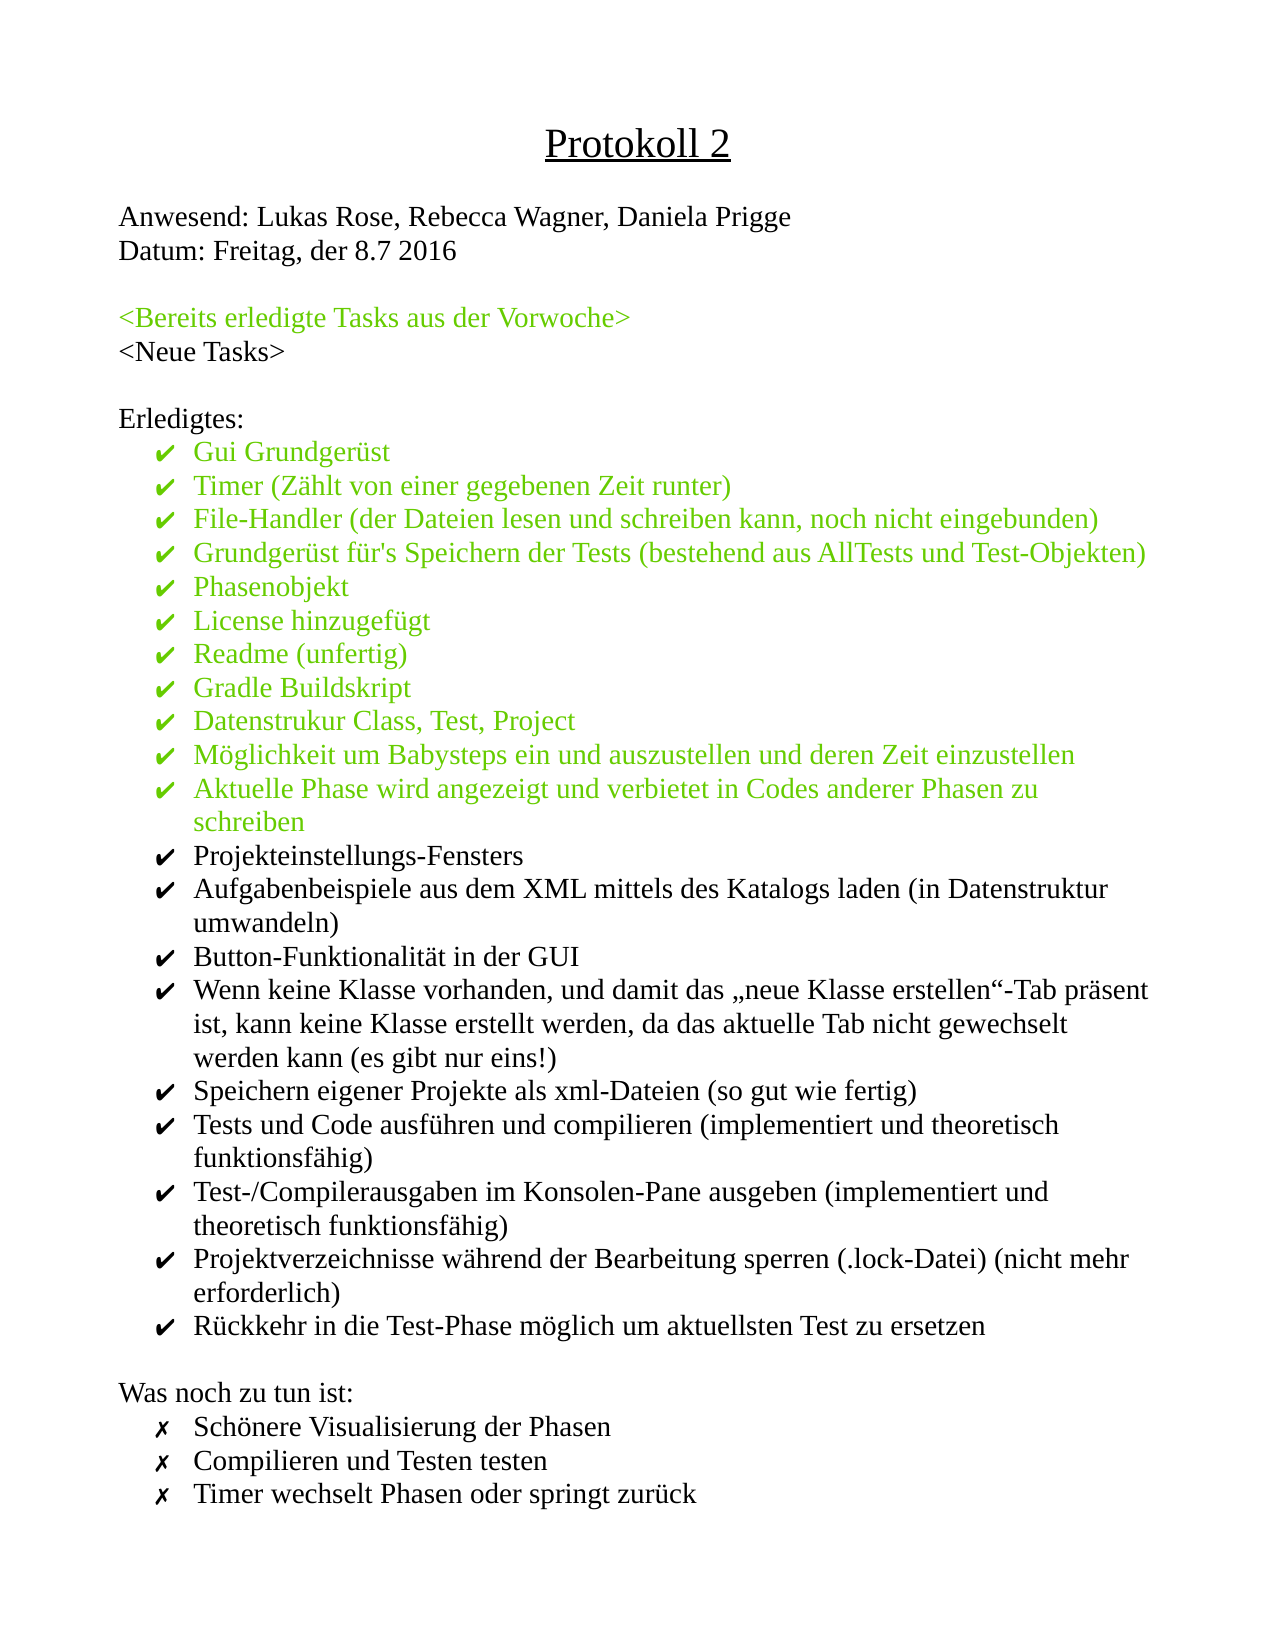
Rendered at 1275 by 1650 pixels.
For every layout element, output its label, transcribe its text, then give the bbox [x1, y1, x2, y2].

list Grundgerüst für's Speichern der Tests (bestehend aus AllTests und Test-Objekten) [156, 535, 1157, 569]
list Speichern eigener Projekte als xml-Dateien (so gut wie fertig) [156, 1073, 1157, 1107]
text <Bereits erledigte Tasks aus der Vorwoche> [118, 300, 1157, 334]
list Möglichkeit um Babysteps ein und auszustellen und deren Zeit einzustellen [156, 737, 1157, 771]
list Wenn keine Klasse vorhanden, und damit das „neue Klasse erstellen“-Tab präsent ist, kann keine Klasse erstellt werden, da das aktuelle Tab nicht gewechselt werden kann (es gibt nur eins!) [156, 972, 1157, 1073]
text <Neue Tasks> [118, 334, 1157, 367]
list Datenstrukur Class, Test, Project [156, 703, 1157, 737]
list Aufgabenbeispiele aus dem XML mittels des Katalogs laden (in Datenstruktur umwandeln) [156, 872, 1157, 939]
text Erledigtes: [118, 401, 1157, 434]
list Timer (Zählt von einer gegebenen Zeit runter) [156, 468, 1157, 502]
text Anwesend: Lukas Rose, Rebecca Wagner, Daniela Prigge [118, 199, 1157, 233]
list Compilieren und Testen testen [156, 1443, 1157, 1476]
text Was noch zu tun ist: [118, 1376, 1157, 1409]
list File-Handler (der Dateien lesen und schreiben kann, noch nicht eingebunden) [156, 502, 1157, 535]
list License hinzugefügt [156, 603, 1157, 636]
list Projektverzeichnisse während der Bearbeitung sperren (.lock-Datei) (nicht mehr erforderlich) [156, 1241, 1157, 1308]
text Protokoll 2 [118, 118, 1157, 166]
list Aktuelle Phase wird angezeigt und verbietet in Codes anderer Phasen zu schreiben [156, 771, 1157, 838]
list Readme (unfertig) [156, 636, 1157, 670]
list Timer wechselt Phasen oder springt zurück [156, 1476, 1157, 1510]
list Gradle Buildskript [156, 670, 1157, 703]
list Tests und Code ausführen und compilieren (implementiert und theoretisch funktionsfähig) [156, 1107, 1157, 1174]
list Rückkehr in die Test-Phase möglich um aktuellsten Test zu ersetzen [156, 1308, 1157, 1342]
list Schönere Visualisierung der Phasen [156, 1409, 1157, 1443]
list Button-Funktionalität in der GUI [156, 939, 1157, 972]
list Test-/Compilerausgaben im Konsolen-Pane ausgeben (implementiert und theoretisch funktionsfähig) [156, 1174, 1157, 1241]
list Gui Grundgerüst [156, 434, 1157, 468]
list Projekteinstellungs-Fensters [156, 838, 1157, 872]
list Phasenobjekt [156, 569, 1157, 603]
text Datum: Freitag, der 8.7 2016 [118, 233, 1157, 267]
